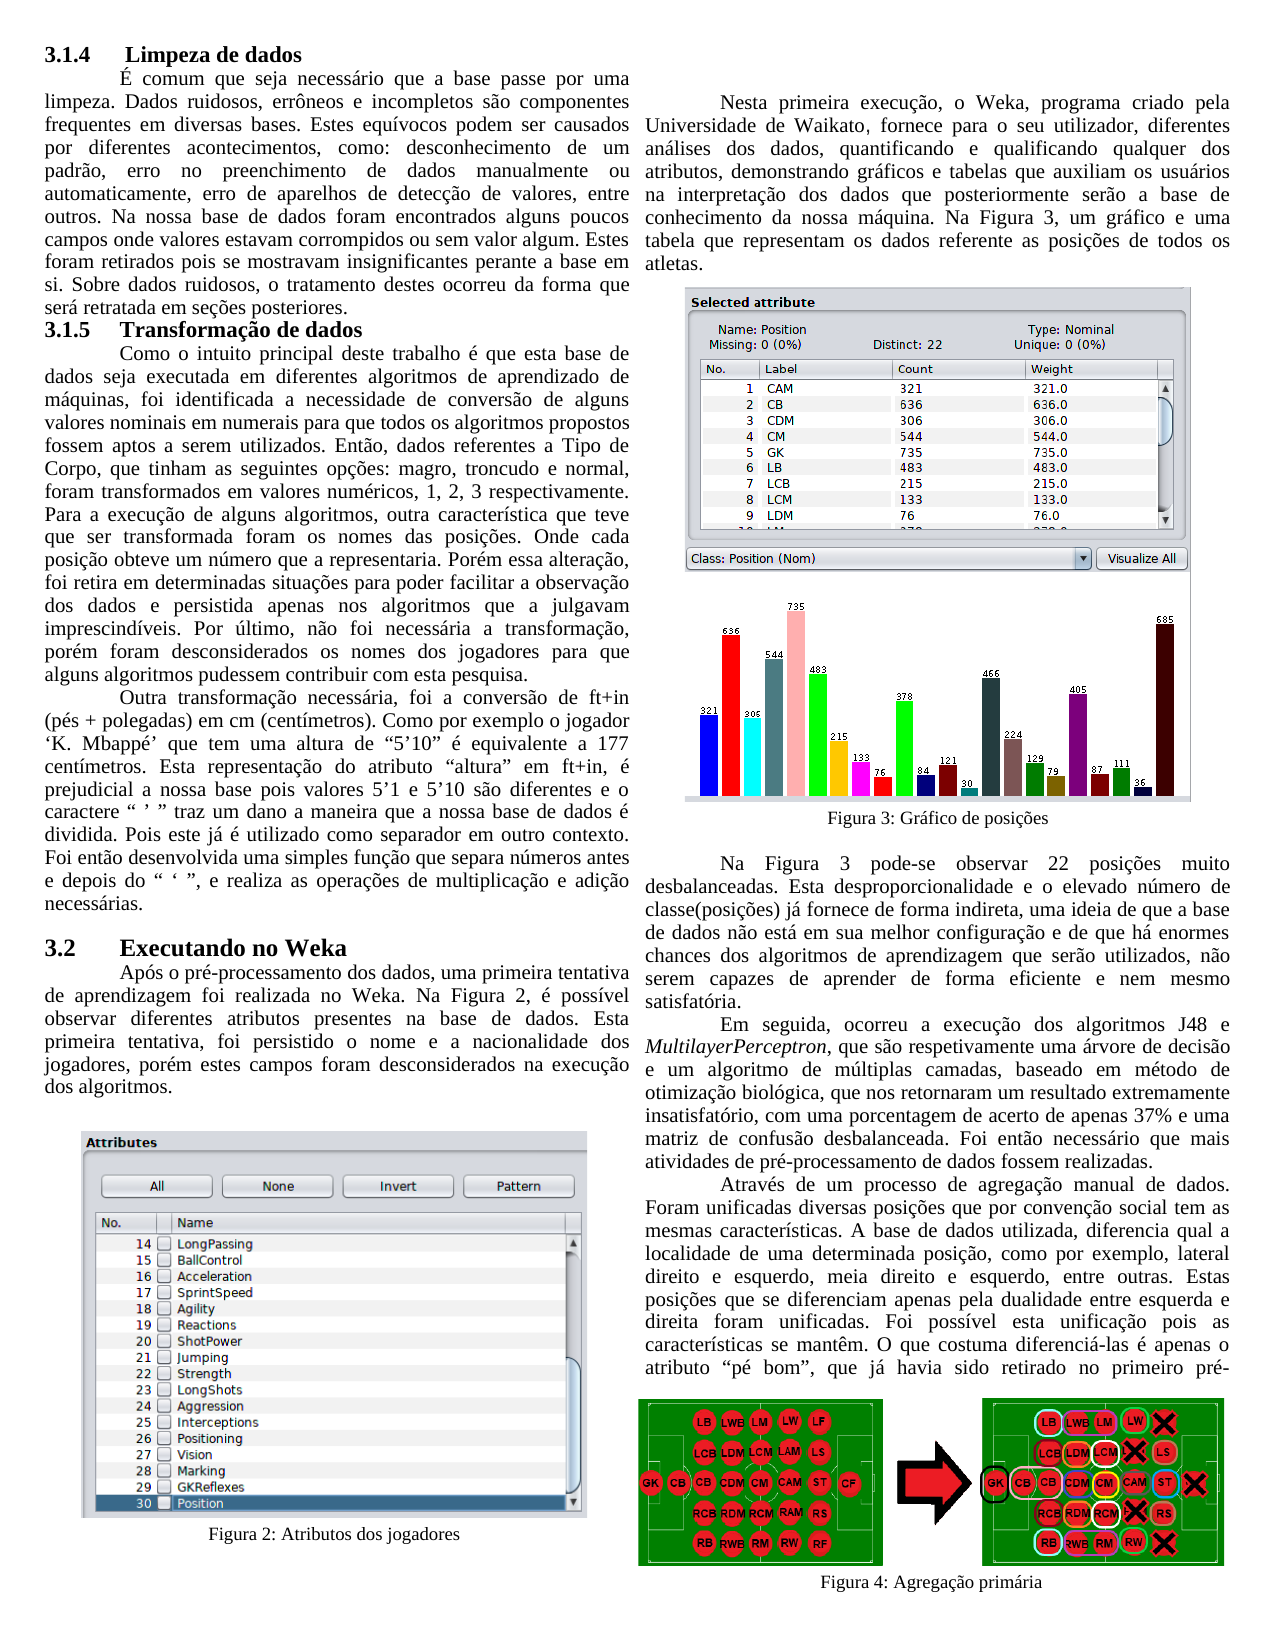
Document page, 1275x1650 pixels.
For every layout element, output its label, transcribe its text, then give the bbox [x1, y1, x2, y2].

text 3.2 Executando no Weka [44, 938, 630, 961]
text Como o intuito principal deste trabalho é que esta base de dados seja executada em diferentes algoritmos de aprendizado de máquinas, foi identificada a necessidade de conversão de alguns valores nominais em numerais para que todos os algoritmos propostos fossem aptos a serem utilizados. Então, dados referentes a Tipo de Corpo, que tinham as seguintes opções: magro, troncudo e normal, foram transformados em valores numéricos, 1, 2, 3 respectivamente. Para a execução de alguns algoritmos, outra característica que teve que ser transformada foram os nomes das posições. Onde cada posição obteve um número que a representaria. Porém essa alteração, foi retira em determinadas situações para poder facilitar a observação dos dados e persistida apenas nos algoritmos que a julgavam imprescindíveis. Por último, não foi necessária a transformação, porém foram desconsiderados os nomes dos jogadores para que alguns algoritmos pudessem contribuir com esta pesquisa. [44, 342, 630, 686]
text Nesta primeira execução, o Weka, programa criado pela Universidade de Waikato, fornece para o seu utilizador, diferentes análises dos dados, quantificando e qualificando qualquer dos atributos, demonstrando gráficos e tabelas que auxiliam os usuários na interpretação dos dados que posteriormente serão a base de conhecimento da nossa máquina. Na Figura 3, um gráfico e uma tabela que representam os dados referente as posições de todos os atletas. [645, 91, 1231, 274]
text Outra transformação necessária, foi a conversão de ft+in (pés + polegadas) em cm (centímetros). Como por exemplo o jogador ‘K. Mbappé’ que tem uma altura de “5’10” é equivalente a 177 centímetros. Esta representação do atributo “altura” em ft+in, é prejudicial a nossa base pois valores 5’1 e 5’10 são diferentes e o caractere “ ’ ” traz um dano a maneira que a nossa base de dados é dividida. Pois este já é utilizado como separador em outro contexto. Foi então desenvolvida uma simples função que separa números antes e depois do “ ‘ ”, e realiza as operações de multiplicação e adição necessárias. [44, 686, 630, 915]
picture [638, 1398, 1225, 1566]
text Após o pré-processamento dos dados, uma primeira tentativa de aprendizagem foi realizada no Weka. Na Figura 2, é possível observar diferentes atributos presentes na base de dados. Esta primeira tentativa, foi persistido o nome e a nacionalidade dos jogadores, porém estes campos foram desconsiderados na execução dos algoritmos. [44, 961, 630, 1098]
text É comum que seja necessário que a base passe por uma limpeza. Dados ruidosos, errôneos e incompletos são componentes frequentes em diversas bases. Estes equívocos podem ser causados por diferentes acontecimentos, como: desconhecimento de um padrão, erro no preenchimento de dados manualmente ou automaticamente, erro de aparelhos de detecção de valores, entre outros. Na nossa base de dados foram encontrados alguns poucos campos onde valores estavam corrompidos ou sem valor algum. Estes foram retirados pois se mostravam insignificantes perante a base em si. Sobre dados ruidosos, o tratamento destes ocorreu da forma que será retratada em seções posteriores. [44, 67, 630, 319]
text Na Figura 3 pode-se observar 22 posições muito desbalanceadas. Esta desproporcionalidade e o elevado número de classe(posições) já fornece de forma indireta, uma ideia de que a base de dados não está em sua melhor configuração e de que há enormes chances dos algoritmos de aprendizagem que serão utilizados, não serem capazes de aprender de forma eficiente e nem mesmo satisfatória. [645, 852, 1231, 1013]
text 3.1.5 Transformação de dados [44, 319, 630, 342]
text Figura 3: Gráfico de posições [685, 802, 1191, 828]
picture [684, 287, 1191, 802]
text Em seguida, ocorreu a execução dos algoritmos J48 e MultilayerPerceptron, que são respetivamente uma árvore de decisão e um algoritmo de múltiplas camadas, baseado em método de otimização biológica, que nos retornaram um resultado extremamente insatisfatório, com uma porcentagem de acerto de apenas 37% e uma matriz de confusão desbalanceada. Foi então necessário que mais atividades de pré-processamento de dados fossem realizadas. [645, 1013, 1231, 1173]
text Figura 2: Atributos dos jogadores [81, 1518, 587, 1545]
text Figura 4: Agregação primária [638, 1566, 1224, 1593]
text Através de um processo de agregação manual de dados. Foram unificadas diversas posições que por convenção social tem as mesmas características. A base de dados utilizada, diferencia qual a localidade de uma determinada posição, como por exemplo, lateral direito e esquerdo, meia direito e esquerdo, entre outras. Estas posições que se diferenciam apenas pela dualidade entre esquerda e direita foram unificadas. Foi possível esta unificação pois as características se mantêm. O que costuma diferenciá-las é apenas o atributo “pé bom”, que já havia sido retirado no primeiro pré- [645, 1173, 1231, 1379]
text 3.1.4 Limpeza de dados [44, 44, 630, 67]
picture [81, 1131, 588, 1518]
